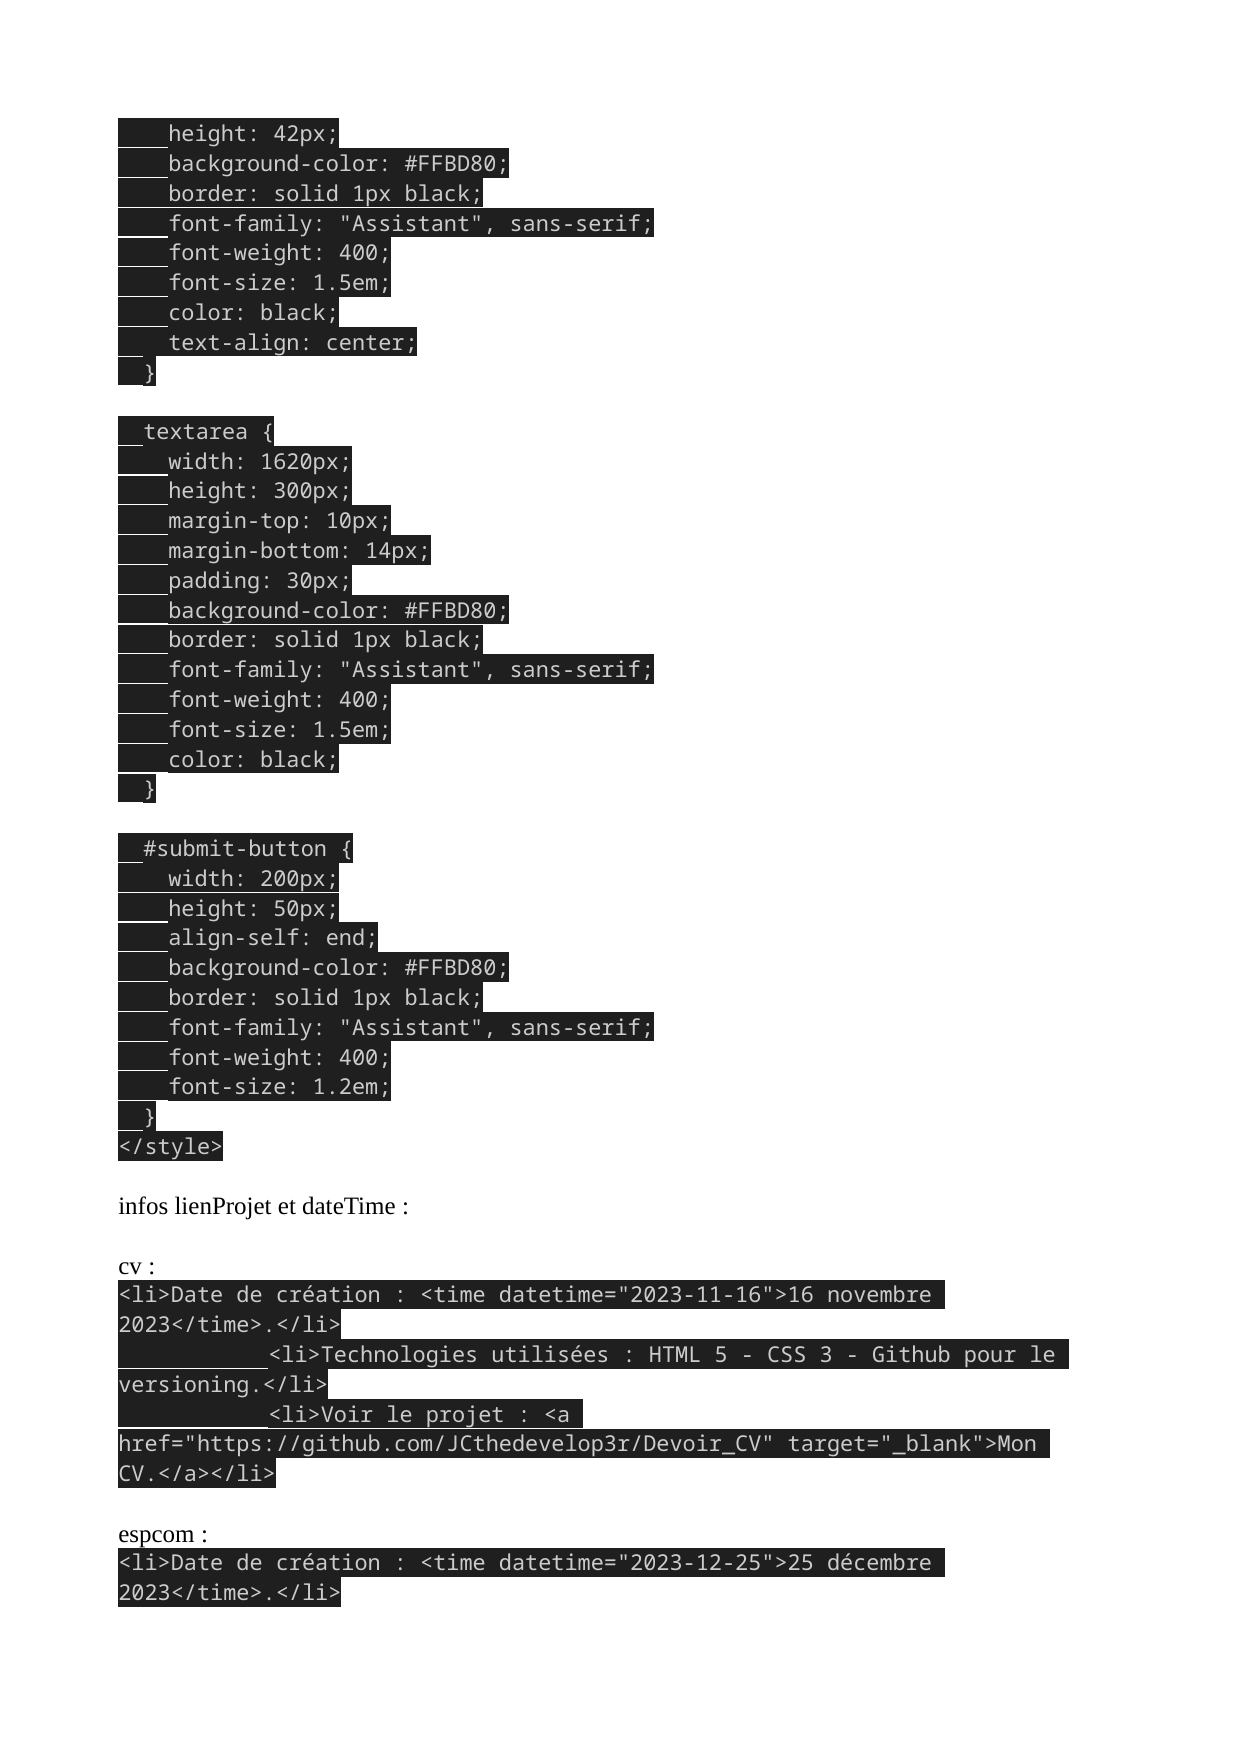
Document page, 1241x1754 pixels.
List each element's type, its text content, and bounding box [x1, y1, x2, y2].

text font-size: 1.5em; [118, 714, 1122, 744]
text #submit-button { [118, 833, 1122, 863]
text font-size: 1.2em; [118, 1071, 1122, 1101]
text <li>Voir le projet : <a href="https://github.com/JCthedevelop3r/Devoir_CV" target="_blank">Mon CV.</a></li> [118, 1399, 1122, 1488]
text </style> [118, 1131, 1122, 1161]
text <li>Date de création : <time datetime="2023-12-25">25 décembre 2023</time>.</li> [118, 1547, 1122, 1607]
text border: solid 1px black; [118, 982, 1122, 1012]
text font-family: "Assistant", sans-serif; [118, 654, 1122, 684]
text <li>Date de création : <time datetime="2023-11-16">16 novembre 2023</time>.</li> [118, 1279, 1122, 1339]
text border: solid 1px black; [118, 624, 1122, 654]
text width: 1620px; [118, 446, 1122, 476]
text height: 50px; [118, 892, 1122, 922]
text infos lienProjet et dateTime : [118, 1190, 1122, 1220]
text background-color: #FFBD80; [118, 952, 1122, 982]
text <li>Technologies utilisées : HTML 5 - CSS 3 - Github pour le versioning.</li> [118, 1339, 1122, 1399]
text font-size: 1.5em; [118, 267, 1122, 297]
text text-align: center; [118, 327, 1122, 356]
text width: 200px; [118, 863, 1122, 892]
text border: solid 1px black; [118, 178, 1122, 207]
text background-color: #FFBD80; [118, 595, 1122, 624]
text height: 42px; [118, 118, 1122, 148]
text padding: 30px; [118, 565, 1122, 595]
text height: 300px; [118, 476, 1122, 505]
text textarea { [118, 416, 1122, 446]
text color: black; [118, 297, 1122, 327]
text font-weight: 400; [118, 1041, 1122, 1071]
text font-weight: 400; [118, 684, 1122, 714]
text margin-bottom: 14px; [118, 535, 1122, 565]
text } [118, 356, 1122, 386]
text font-family: "Assistant", sans-serif; [118, 1012, 1122, 1041]
text font-family: "Assistant", sans-serif; [118, 207, 1122, 237]
text } [118, 773, 1122, 803]
text align-self: end; [118, 922, 1122, 952]
text font-weight: 400; [118, 237, 1122, 267]
text margin-top: 10px; [118, 505, 1122, 535]
text } [118, 1101, 1122, 1131]
text cv : [118, 1250, 1122, 1279]
text color: black; [118, 744, 1122, 773]
text background-color: #FFBD80; [118, 148, 1122, 178]
text espcom : [118, 1518, 1122, 1547]
